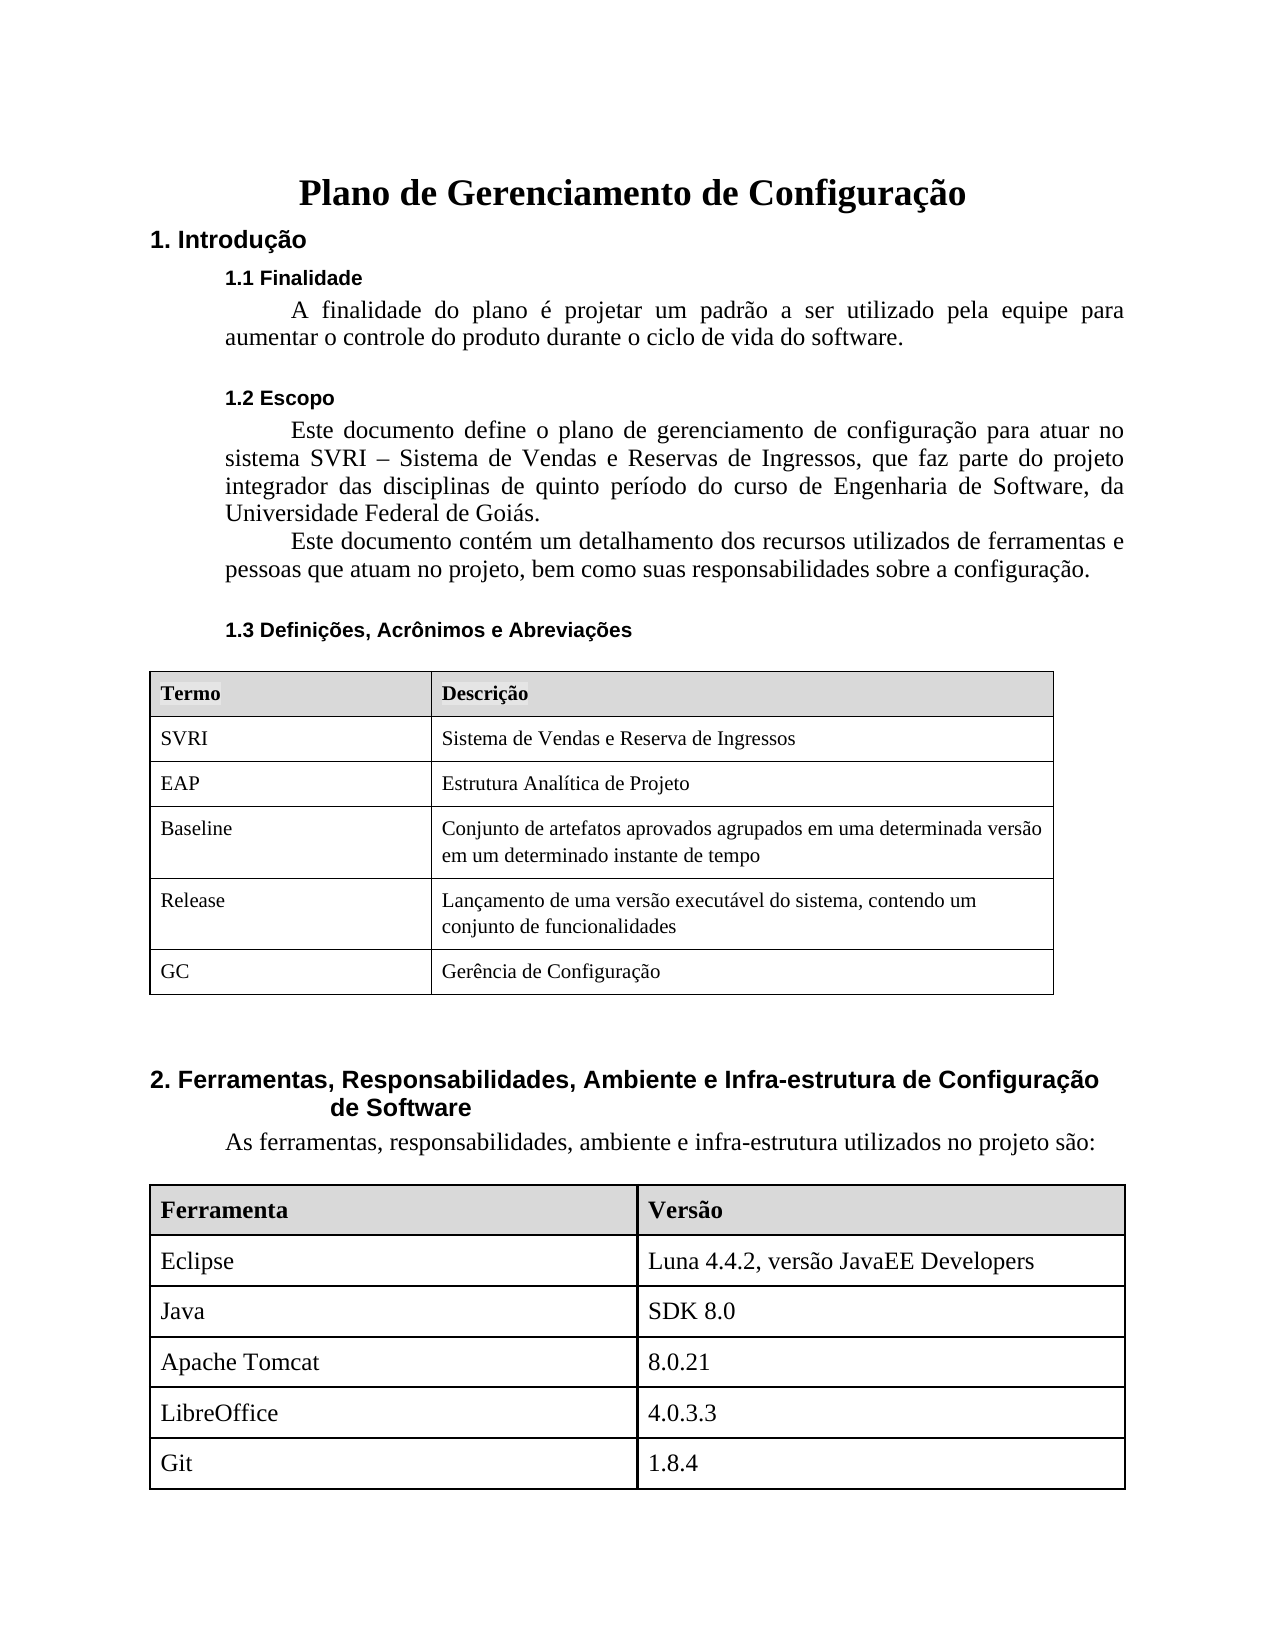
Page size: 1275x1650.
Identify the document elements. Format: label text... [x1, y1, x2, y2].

subtitle 1.1 Finalidade [159, 266, 1125, 289]
table_cell SDK 8.0 [639, 1287, 1124, 1336]
table_cell Estrutura Analítica de Projeto [432, 762, 1053, 806]
text A finalidade do plano é projetar um padrão a ser utilizado pela equipe para aumentar o controle do produto durante o ciclo de vida do software. [225, 296, 1125, 351]
table_cell Lançamento de uma versão executável do sistema, contendo um conjunto de funcionalidades [432, 879, 1053, 949]
table_cell LibreOffice [151, 1388, 636, 1437]
text Este documento contém um detalhamento dos recursos utilizados de ferramentas e pessoas que atuam no projeto, bem como suas responsabilidades sobre a configuração. [225, 527, 1125, 583]
text Este documento define o plano de gerenciamento de configuração para atuar no sistema SVRI – Sistema de Vendas e Reservas de Ingressos, que faz parte do projeto integrador das disciplinas de quinto período do curso de Engenharia de Software, da Universidade Federal de Goiás. [225, 416, 1125, 527]
table_cell GC [151, 950, 431, 994]
table_header Ferramenta [151, 1186, 636, 1234]
table_header Termo [151, 672, 431, 716]
table_cell 8.0.21 [639, 1338, 1124, 1386]
table_cell Sistema de Vendas e Reserva de Ingressos [432, 717, 1053, 761]
subtitle 1.3 Definições, Acrônimos e Abreviações [225, 618, 1125, 641]
table_header Descrição [432, 672, 1053, 716]
text As ferramentas, responsabilidades, ambiente e infra-estrutura utilizados no projeto são: [150, 1128, 1125, 1156]
table_cell 1.8.4 [639, 1439, 1124, 1487]
text Plano de Gerenciamento de Configuração [150, 172, 1125, 213]
table_cell Conjunto de artefatos aprovados agrupados em uma determinada versão em um determinado instante de tempo [432, 807, 1053, 877]
table_cell Git [151, 1439, 636, 1487]
table_cell Luna 4.4.2, versão JavaEE Developers [639, 1236, 1124, 1285]
table_cell EAP [151, 762, 431, 806]
subtitle 1.2 Escopo [159, 387, 1125, 410]
subtitle 1. Introdução [150, 226, 1125, 254]
table_cell Baseline [151, 807, 431, 877]
table_cell Apache Tomcat [151, 1338, 636, 1386]
table_cell Java [151, 1287, 636, 1336]
table_header Versão [639, 1186, 1124, 1234]
table_cell Gerência de Configuração [432, 950, 1053, 994]
table_cell Eclipse [151, 1236, 636, 1285]
table_cell Release [151, 879, 431, 949]
table_cell 4.0.3.3 [639, 1388, 1124, 1437]
table_cell SVRI [151, 717, 431, 761]
subtitle 2. Ferramentas, Responsabilidades, Ambiente e Infra-estrutura de Configuração de Software [150, 1066, 1125, 1122]
